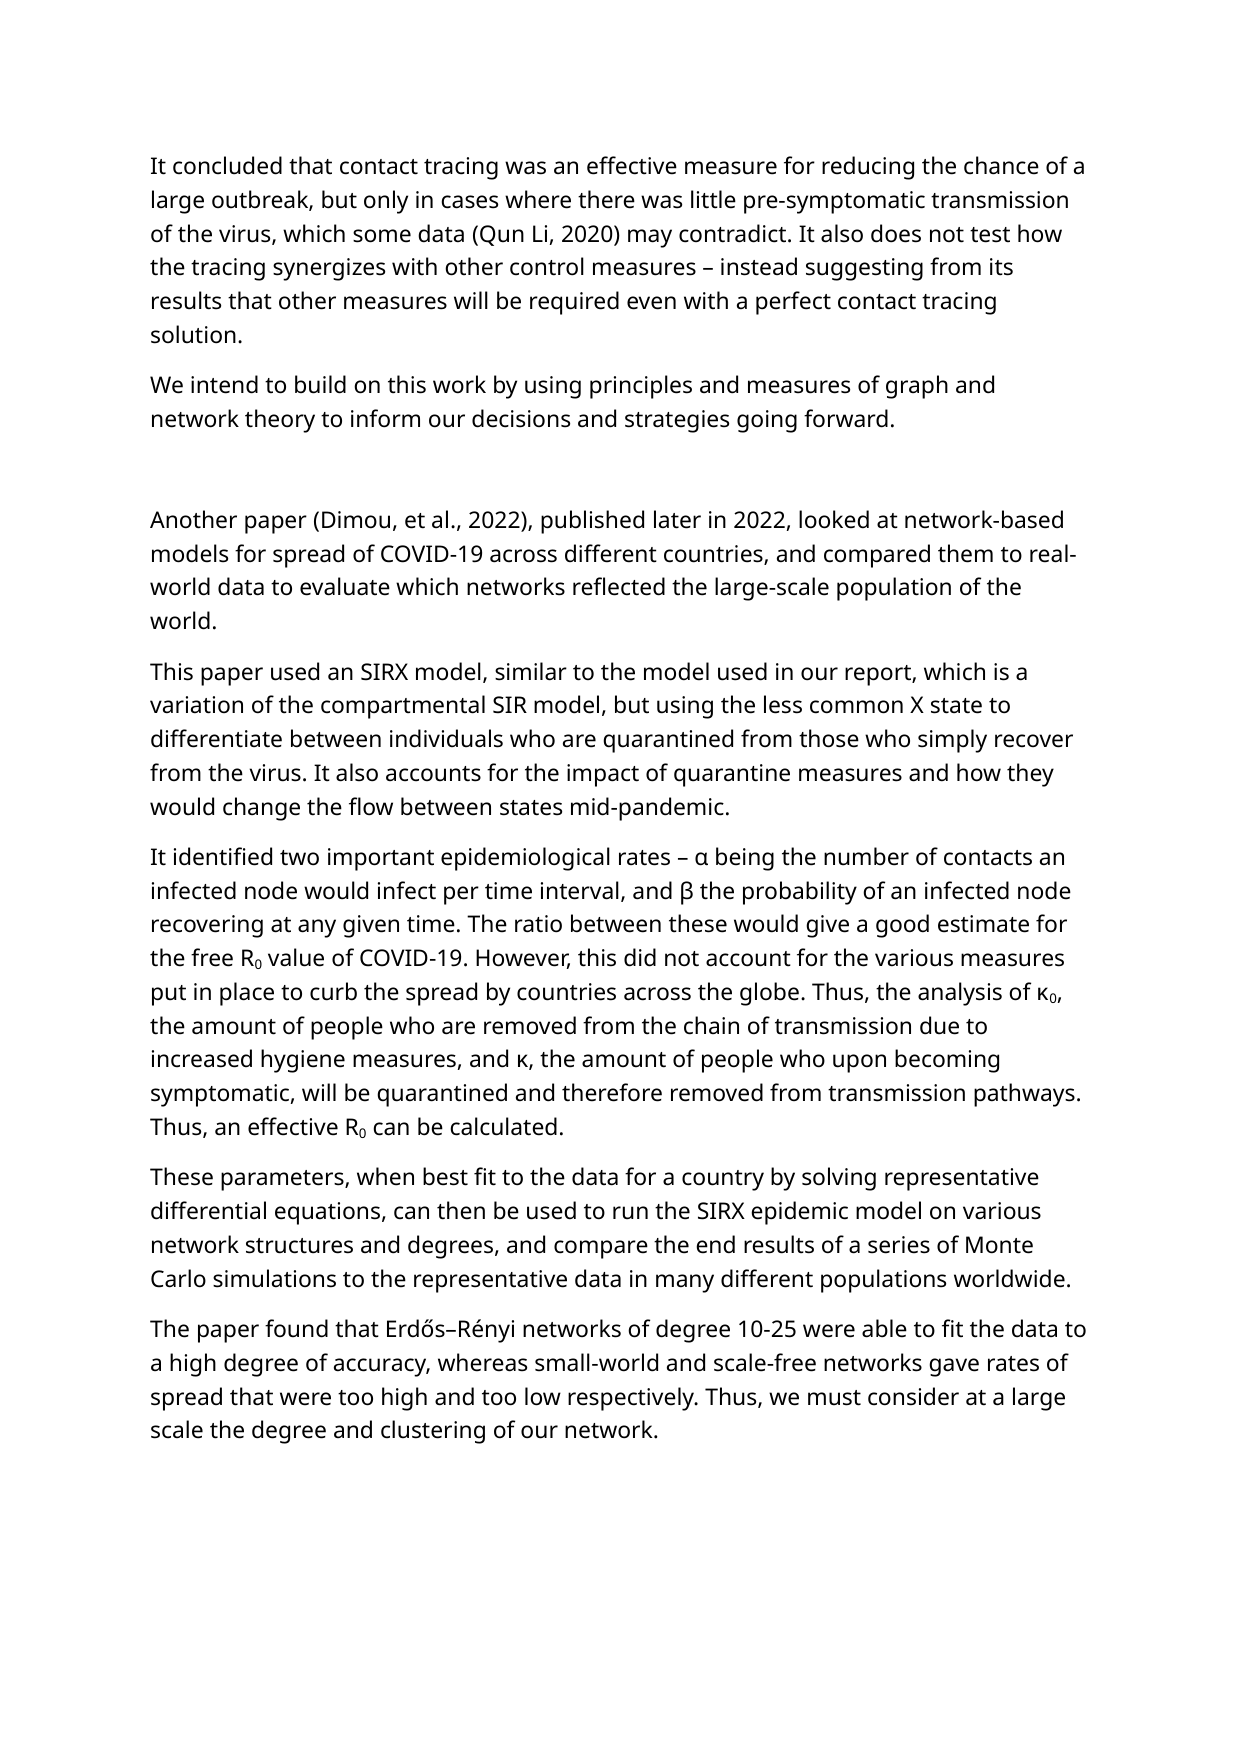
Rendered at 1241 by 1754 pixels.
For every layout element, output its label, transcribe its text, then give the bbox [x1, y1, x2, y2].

text It concluded that contact tracing was an effective measure for reducing the chance of a large outbreak, but only in cases where there was little pre-symptomatic transmission of the virus, which some data (Qun Li, 2020) may contradict. It also does not test how the tracing synergizes with other control measures – instead suggesting from its results that other measures will be required even with a perfect contact tracing solution. [150, 150, 1090, 350]
text These parameters, when best fit to the data for a country by solving representative differential equations, can then be used to run the SIRX epidemic model on various network structures and degrees, and compare the end results of a series of Monte Carlo simulations to the representative data in many different populations worldwide. [150, 1161, 1090, 1294]
text The paper found that Erdős–Rényi networks of degree 10-25 were able to fit the data to a high degree of accuracy, whereas small-world and scale-free networks gave rates of spread that were too high and too low respectively. Thus, we must consider at a large scale the degree and clustering of our network. [150, 1313, 1090, 1445]
text Another paper (Dimou, et al., 2022), published later in 2022, looked at network-based models for spread of COVID-19 across different countries, and compared them to real-world data to evaluate which networks reflected the large-scale population of the world. [150, 504, 1090, 636]
text We intend to build on this work by using principles and measures of graph and network theory to inform our decisions and strategies going forward. [150, 369, 1090, 434]
text This paper used an SIRX model, similar to the model used in our report, which is a variation of the compartmental SIR model, but using the less common X state to differentiate between individuals who are quarantined from those who simply recover from the virus. It also accounts for the impact of quarantine measures and how they would change the flow between states mid-pandemic. [150, 655, 1090, 822]
text It identified two important epidemiological rates – α being the number of contacts an infected node would infect per time interval, and β the probability of an infected node recovering at any given time. The ratio between these would give a good estimate for the free R0 value of COVID-19. However, this did not account for the various measures put in place to curb the spread by countries across the globe. Thus, the analysis of κ0, the amount of people who are removed from the chain of transmission due to increased hygiene measures, and κ, the amount of people who upon becoming symptomatic, will be quarantined and therefore removed from transmission pathways. Thus, an effective R0 can be calculated. [150, 841, 1090, 1142]
